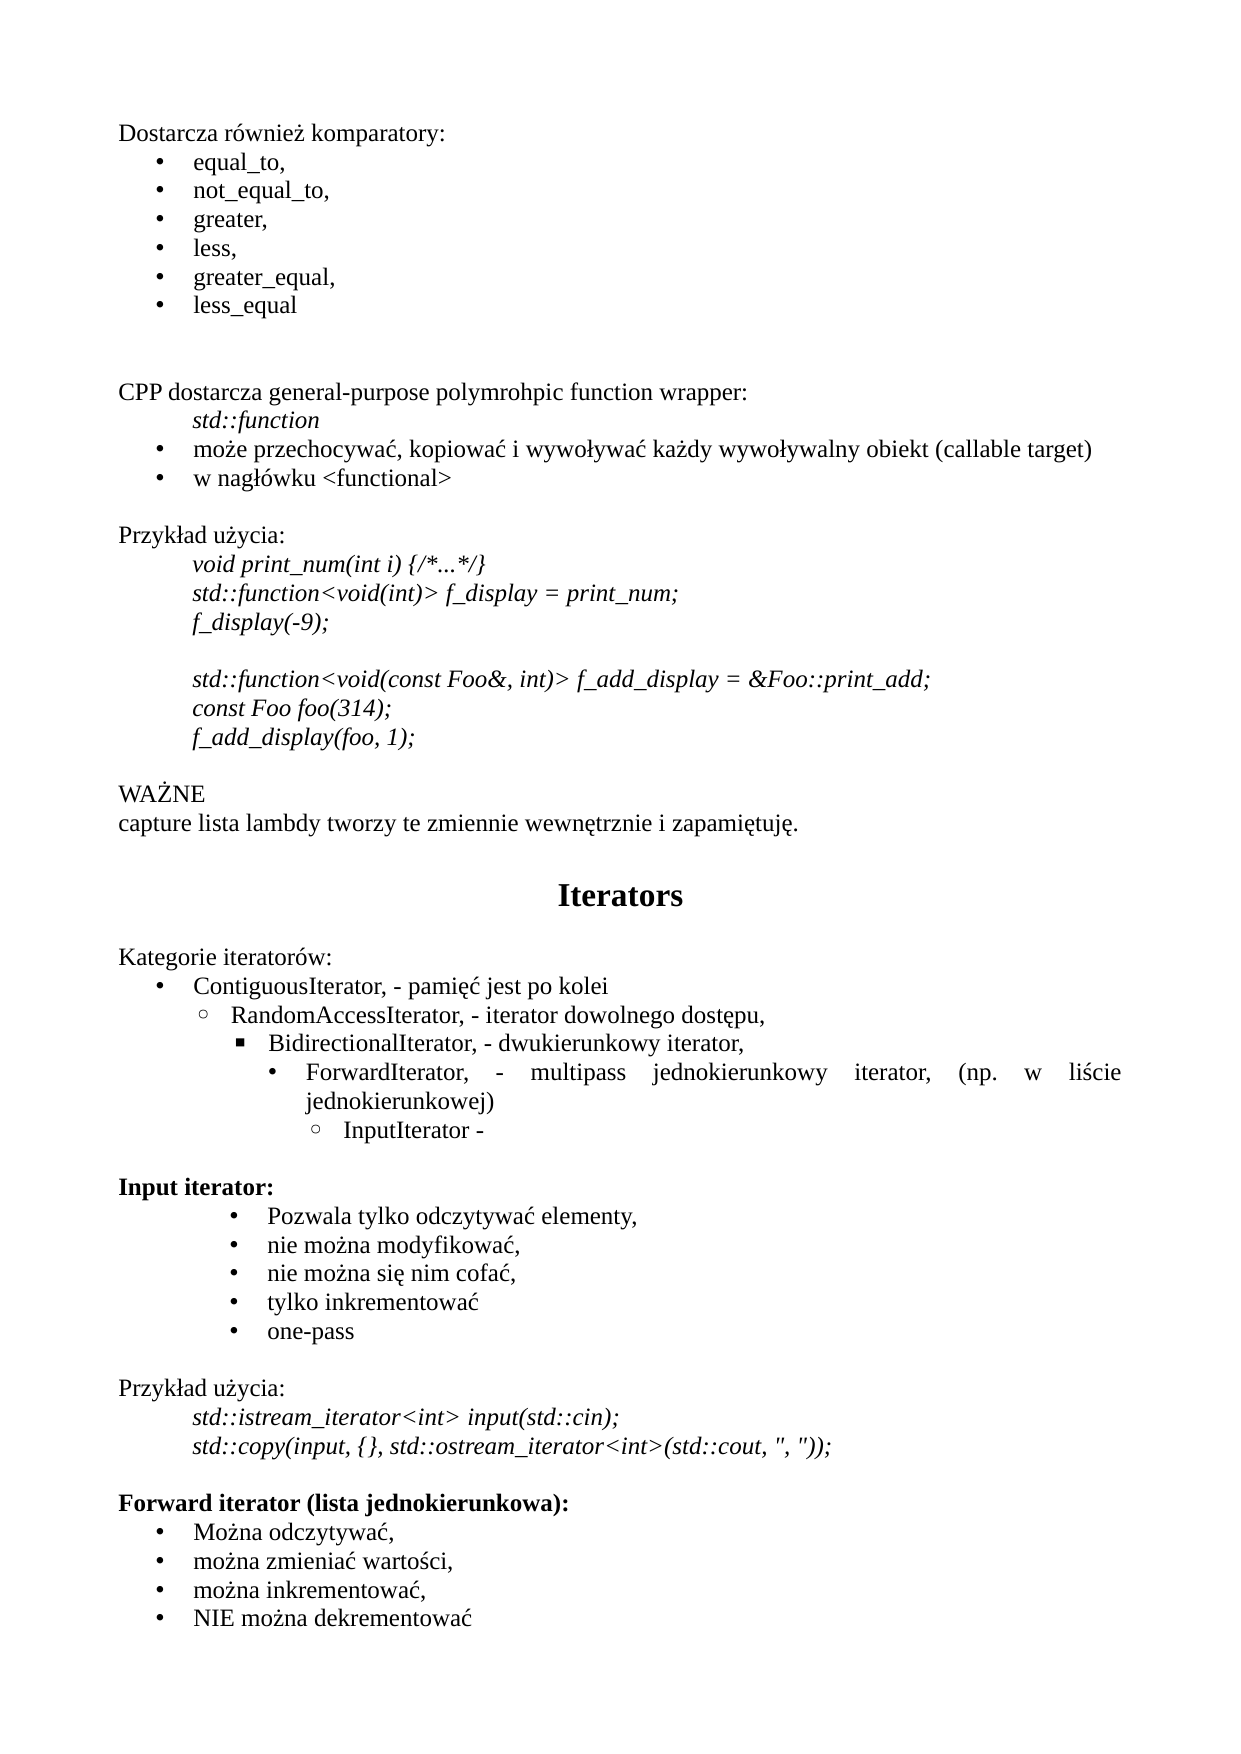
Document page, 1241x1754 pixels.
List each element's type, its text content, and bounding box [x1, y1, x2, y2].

text capture lista lambdy tworzy te zmiennie wewnętrznie i zapamiętuję. [118, 808, 1122, 837]
text Dostarcza również komparatory: [118, 118, 1122, 147]
list InputIterator - [306, 1115, 1122, 1143]
text CPP dostarcza general-purpose polymrohpic function wrapper: [118, 377, 1122, 406]
list w nagłówku <functional> [156, 463, 1122, 492]
list greater_equal, [156, 262, 1122, 291]
list może przechocywać, kopiować i wywoływać każdy wywoływalny obiekt (callable target) [156, 434, 1122, 463]
list można zmieniać wartości, [156, 1546, 1122, 1575]
list less_equal [156, 291, 1122, 319]
list greater, [156, 204, 1122, 233]
text f_add_display(foo, 1); [192, 722, 1122, 751]
list less, [156, 233, 1122, 262]
text std::function<void(int)> f_display = print_num; [192, 578, 1122, 607]
text Input iterator: [118, 1172, 1122, 1201]
list NIE można dekrementować [156, 1603, 1122, 1632]
list equal_to, [156, 147, 1122, 176]
text Przykład użycia: [118, 521, 1122, 549]
text Przykład użycia: [118, 1373, 1122, 1402]
list tylko inkrementować [229, 1287, 1122, 1316]
text void print_num(int i) {/*...*/} [192, 549, 1122, 578]
text Iterators [118, 875, 1122, 913]
text WAŻNE [118, 779, 1122, 808]
list nie można modyfikować, [229, 1230, 1122, 1258]
list ContiguousIterator, - pamięć jest po kolei [156, 971, 1122, 1000]
list nie można się nim cofać, [229, 1258, 1122, 1287]
text const Foo foo(314); [192, 693, 1122, 722]
list not_equal_to, [156, 176, 1122, 204]
list Pozwala tylko odczytywać elementy, [229, 1201, 1122, 1230]
text f_display(-9); [192, 607, 1122, 636]
text std::function<void(const Foo&, int)> f_add_display = &Foo::print_add; [192, 664, 1122, 693]
list one-pass [229, 1316, 1122, 1345]
list BidirectionalIterator, - dwukierunkowy iterator, [231, 1028, 1122, 1057]
text std::copy(input, {}, std::ostream_iterator<int>(std::cout, ", ")); [192, 1431, 1122, 1460]
text std::function [192, 406, 1122, 434]
text Kategorie iteratorów: [118, 942, 1122, 971]
list ForwardIterator, - multipass jednokierunkowy iterator, (np. w liście jednokierunkowej) [268, 1057, 1122, 1115]
list RandomAccessIterator, - iterator dowolnego dostępu, [193, 1000, 1122, 1028]
list Można odczytywać, [156, 1517, 1122, 1546]
list można inkrementować, [156, 1575, 1122, 1603]
text std::istream_iterator<int> input(std::cin); [192, 1402, 1122, 1431]
text Forward iterator (lista jednokierunkowa): [118, 1488, 1122, 1517]
